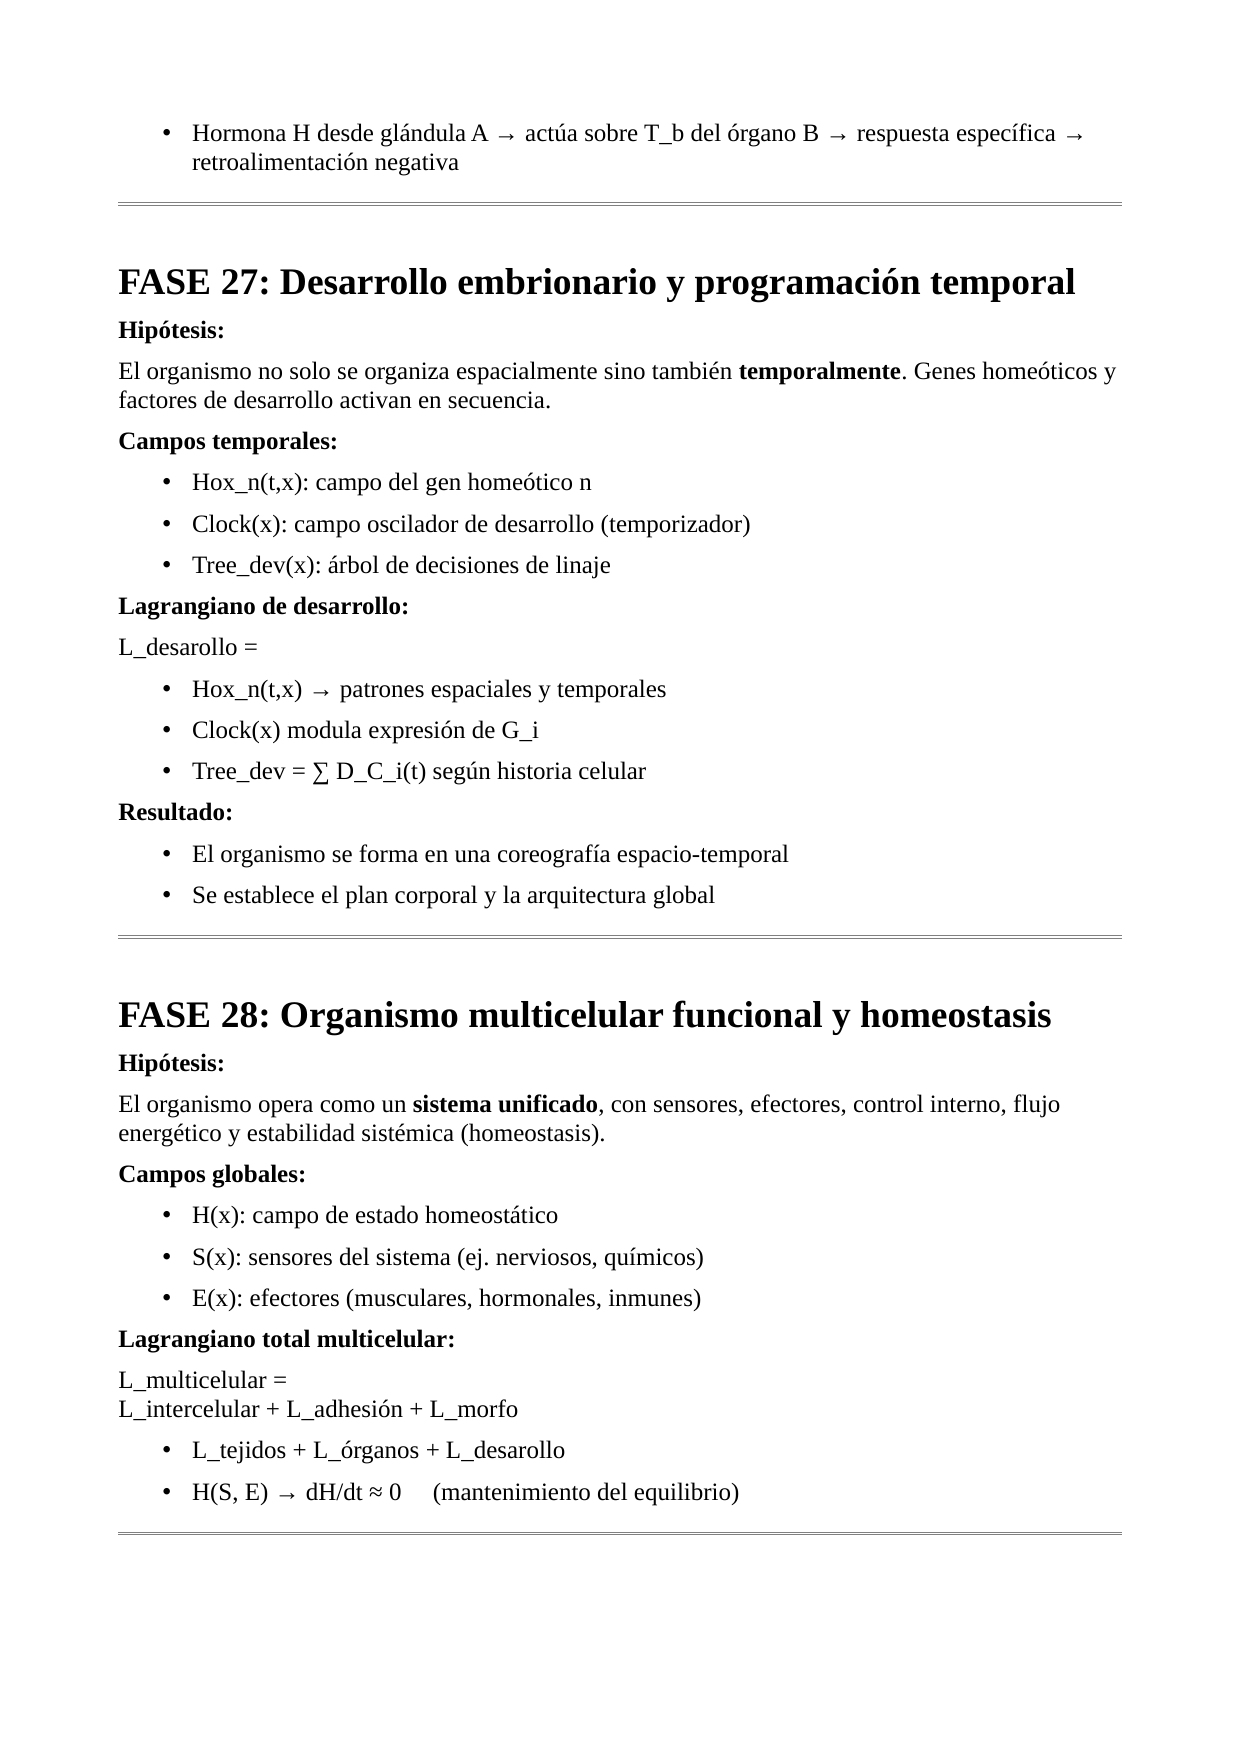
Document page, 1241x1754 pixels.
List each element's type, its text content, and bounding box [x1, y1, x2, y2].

text Resultado: [118, 797, 1122, 826]
list Se establece el plan corporal y la arquitectura global [162, 880, 1122, 909]
text L_desarollo = [118, 632, 1122, 661]
text Lagrangiano de desarrollo: [118, 591, 1122, 620]
text Hipótesis: [118, 315, 1122, 344]
list Hox_n(t,x) → patrones espaciales y temporales [162, 674, 1122, 702]
list El organismo se forma en una coreografía espacio-temporal [162, 839, 1122, 867]
subtitle FASE 28: Organismo multicelular funcional y homeostasis [118, 992, 1122, 1035]
text El organismo opera como un sistema unificado, con sensores, efectores, control interno, flujo energético y estabilidad sistémica (homeostasis). [118, 1089, 1122, 1147]
list H(S, E) → dH/dt ≈ 0 (mantenimiento del equilibrio) [162, 1477, 1122, 1505]
text L_multicelular = L_intercelular + L_adhesión + L_morfo [118, 1365, 1122, 1423]
subtitle FASE 27: Desarrollo embrionario y programación temporal [118, 259, 1122, 302]
list S(x): sensores del sistema (ej. nerviosos, químicos) [162, 1242, 1122, 1270]
text El organismo no solo se organiza espacialmente sino también temporalmente. Genes homeóticos y factores de desarrollo activan en secuencia. [118, 356, 1122, 414]
text Campos temporales: [118, 426, 1122, 455]
list L_tejidos + L_órganos + L_desarollo [162, 1435, 1122, 1464]
list Clock(x): campo oscilador de desarrollo (temporizador) [162, 509, 1122, 537]
list Clock(x) modula expresión de G_i [162, 715, 1122, 744]
list Tree_dev(x): árbol de decisiones de linaje [162, 550, 1122, 579]
list H(x): campo de estado homeostático [162, 1200, 1122, 1229]
list E(x): efectores (musculares, hormonales, inmunes) [162, 1283, 1122, 1312]
list Hox_n(t,x): campo del gen homeótico n [162, 467, 1122, 496]
text Lagrangiano total multicelular: [118, 1324, 1122, 1353]
list Tree_dev = ∑ D_C_i(t) según historia celular [162, 756, 1122, 785]
text Hipótesis: [118, 1048, 1122, 1077]
list Hormona H desde glándula A → actúa sobre T_b del órgano B → respuesta específica → retroalimentación negativa [162, 118, 1122, 176]
text Campos globales: [118, 1159, 1122, 1188]
